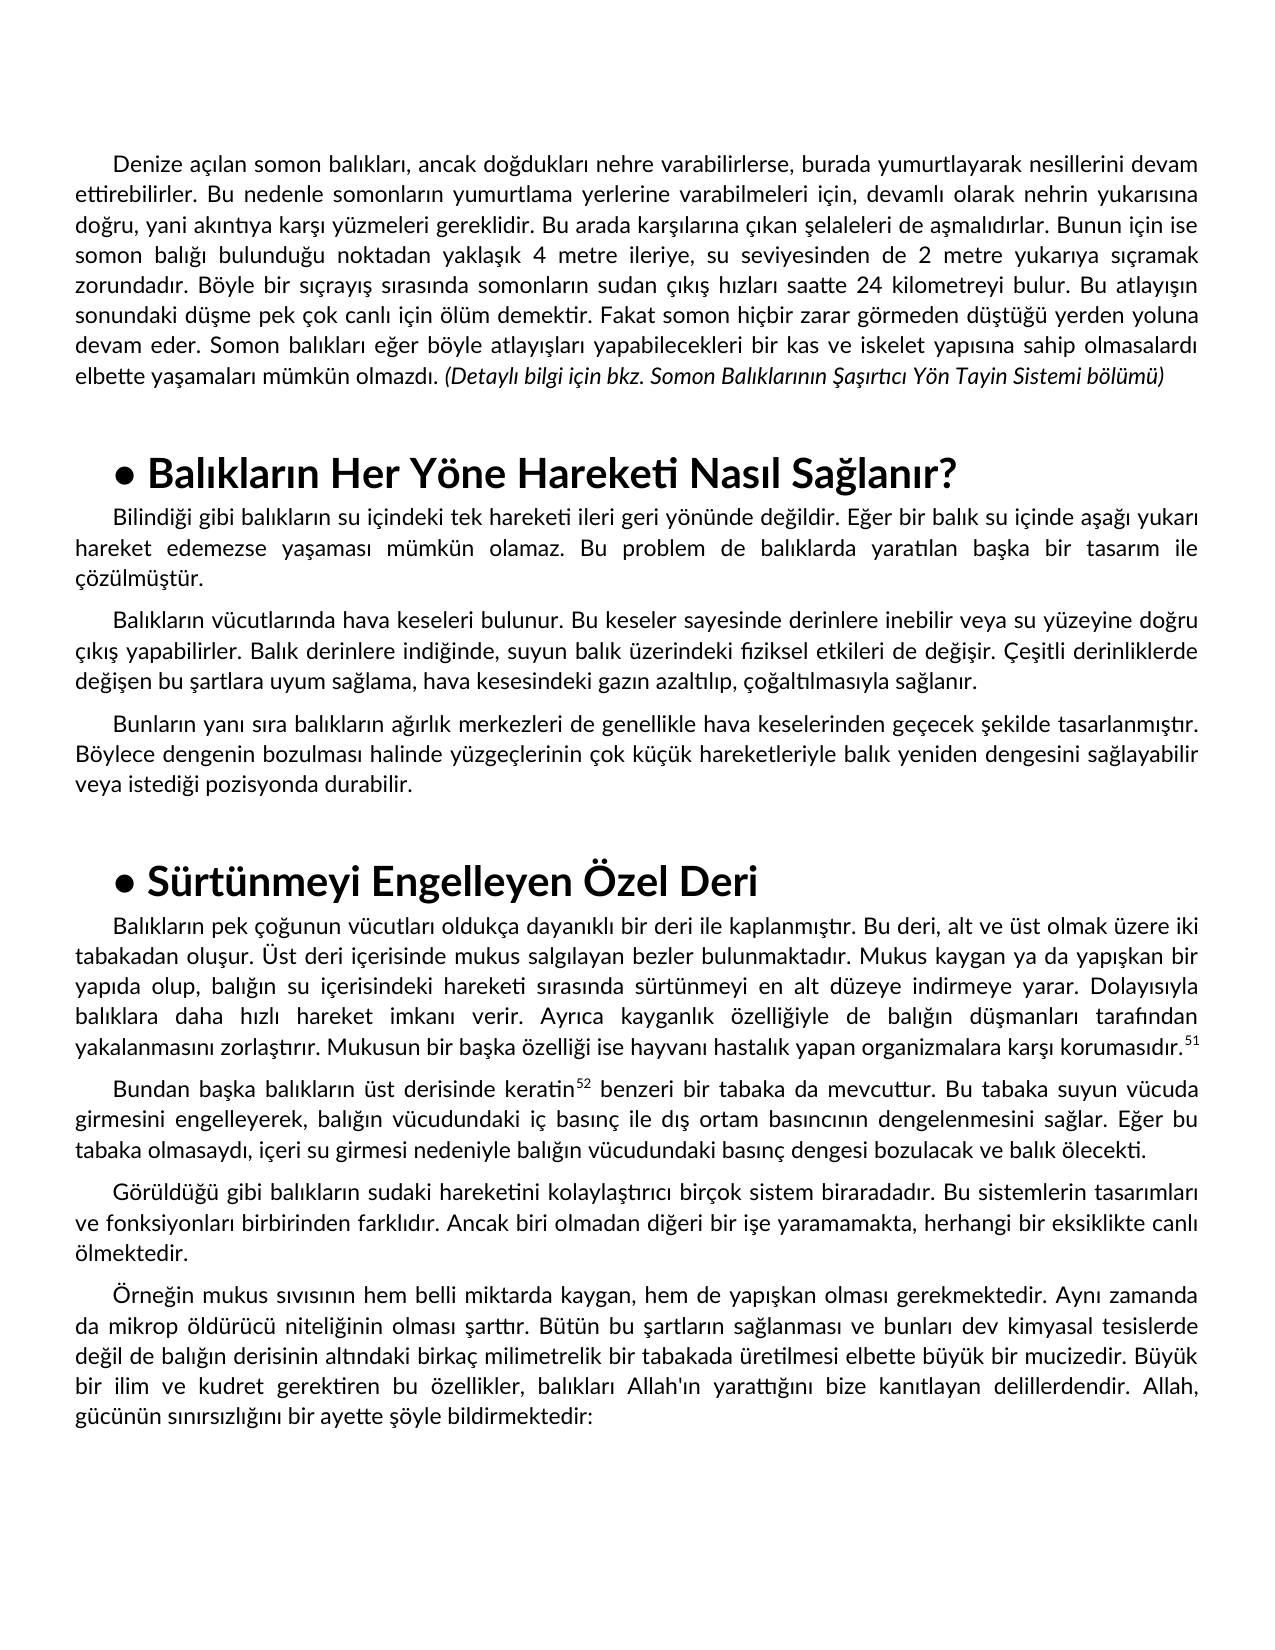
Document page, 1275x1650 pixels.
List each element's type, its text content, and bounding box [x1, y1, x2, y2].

text Görüldüğü gibi balıkların sudaki hareketini kolaylaştırıcı birçok sistem biraradadır. Bu sistemlerin tasarımları ve fonksiyonları birbirinden farklıdır. Ancak biri olmadan diğeri bir işe yaramamakta, herhangi bir eksiklikte canlı ölmektedir. [75, 1178, 1200, 1266]
text Balıkların pek çoğunun vücutları oldukça dayanıklı bir deri ile kaplanmıştır. Bu deri, alt ve üst olmak üzere iki tabakadan oluşur. Üst deri içerisinde mukus salgılayan bezler bulunmaktadır. Mukus kaygan ya da yapışkan bir yapıda olup, balığın su içerisindeki hareketi sırasında sürtünmeyi en alt düzeye indirmeye yarar. Dolayısıyla balıklara daha hızlı hareket imkanı verir. Ayrıca kayganlık özelliğiyle de balığın düşmanları tarafından yakalanmasını zorlaştırır. Mukusun bir başka özelliği ise hayvanı hastalık yapan organizmalara karşı korumasıdır.51 [75, 911, 1200, 1060]
text Balıkların vücutlarında hava keseleri bulunur. Bu keseler sayesinde derinlere inebilir veya su yüzeyine doğru çıkış yapabilirler. Balık derinlere indiğinde, suyun balık üzerindeki fiziksel etkileri de değişir. Çeşitli derinliklerde değişen bu şartlara uyum sağlama, hava kesesindeki gazın azaltılıp, çoğaltılmasıyla sağlanır. [75, 606, 1200, 694]
subtitle • Balıkların Her Yöne Hareketi Nasıl Sağlanır? [112, 447, 1200, 497]
text Bilindiği gibi balıkların su içindeki tek hareketi ileri geri yönünde değildir. Eğer bir balık su içinde aşağı yukarı hareket edemezse yaşaması mümkün olamaz. Bu problem de balıklarda yaratılan başka bir tasarım ile çözülmüştür. [75, 503, 1200, 591]
text Denize açılan somon balıkları, ancak doğdukları nehre varabilirlerse, burada yumurtlayarak nesillerini devam ettirebilirler. Bu nedenle somonların yumurtlama yerlerine varabilmeleri için, devamlı olarak nehrin yukarısına doğru, yani akıntıya karşı yüzmeleri gereklidir. Bu arada karşılarına çıkan şelaleleri de aşmalıdırlar. Bunun için ise somon balığı bulunduğu noktadan yaklaşık 4 metre ileriye, su seviyesinden de 2 metre yukarıya sıçramak zorundadır. Böyle bir sıçrayış sırasında somonların sudan çıkış hızları saatte 24 kilometreyi bulur. Bu atlayışın sonundaki düşme pek çok canlı için ölüm demektir. Fakat somon hiçbir zarar görmeden düştüğü yerden yoluna devam eder. Somon balıkları eğer böyle atlayışları yapabilecekleri bir kas ve iskelet yapısına sahip olmasalardı elbette yaşamaları mümkün olmazdı. (Detaylı bilgi için bkz. Somon Balıklarının Şaşırtıcı Yön Tayin Sistemi bölümü) [75, 150, 1200, 389]
text Bunların yanı sıra balıkların ağırlık merkezleri de genellikle hava keselerinden geçecek şekilde tasarlanmıştır. Böylece dengenin bozulması halinde yüzgeçlerinin çok küçük hareketleriyle balık yeniden dengesini sağlayabilir veya istediği pozisyonda durabilir. [75, 709, 1200, 797]
text Örneğin mukus sıvısının hem belli miktarda kaygan, hem de yapışkan olması gerekmektedir. Aynı zamanda da mikrop öldürücü niteliğinin olması şarttır. Bütün bu şartların sağlanması ve bunları dev kimyasal tesislerde değil de balığın derisinin altındaki birkaç milimetrelik bir tabakada üretilmesi elbette büyük bir mucizedir. Büyük bir ilim ve kudret gerektiren bu özellikler, balıkları Allah'ın yarattığını bize kanıtlayan delillerdendir. Allah, gücünün sınırsızlığını bir ayette şöyle bildirmektedir: [75, 1281, 1200, 1429]
subtitle • Sürtünmeyi Engelleyen Özel Deri [112, 855, 1200, 905]
text Bundan başka balıkların üst derisinde keratin52 benzeri bir tabaka da mevcuttur. Bu tabaka suyun vücuda girmesini engelleyerek, balığın vücudundaki iç basınç ile dış ortam basıncının dengelenmesini sağlar. Eğer bu tabaka olmasaydı, içeri su girmesi nedeniyle balığın vücudundaki basınç dengesi bozulacak ve balık ölecekti. [75, 1075, 1200, 1163]
